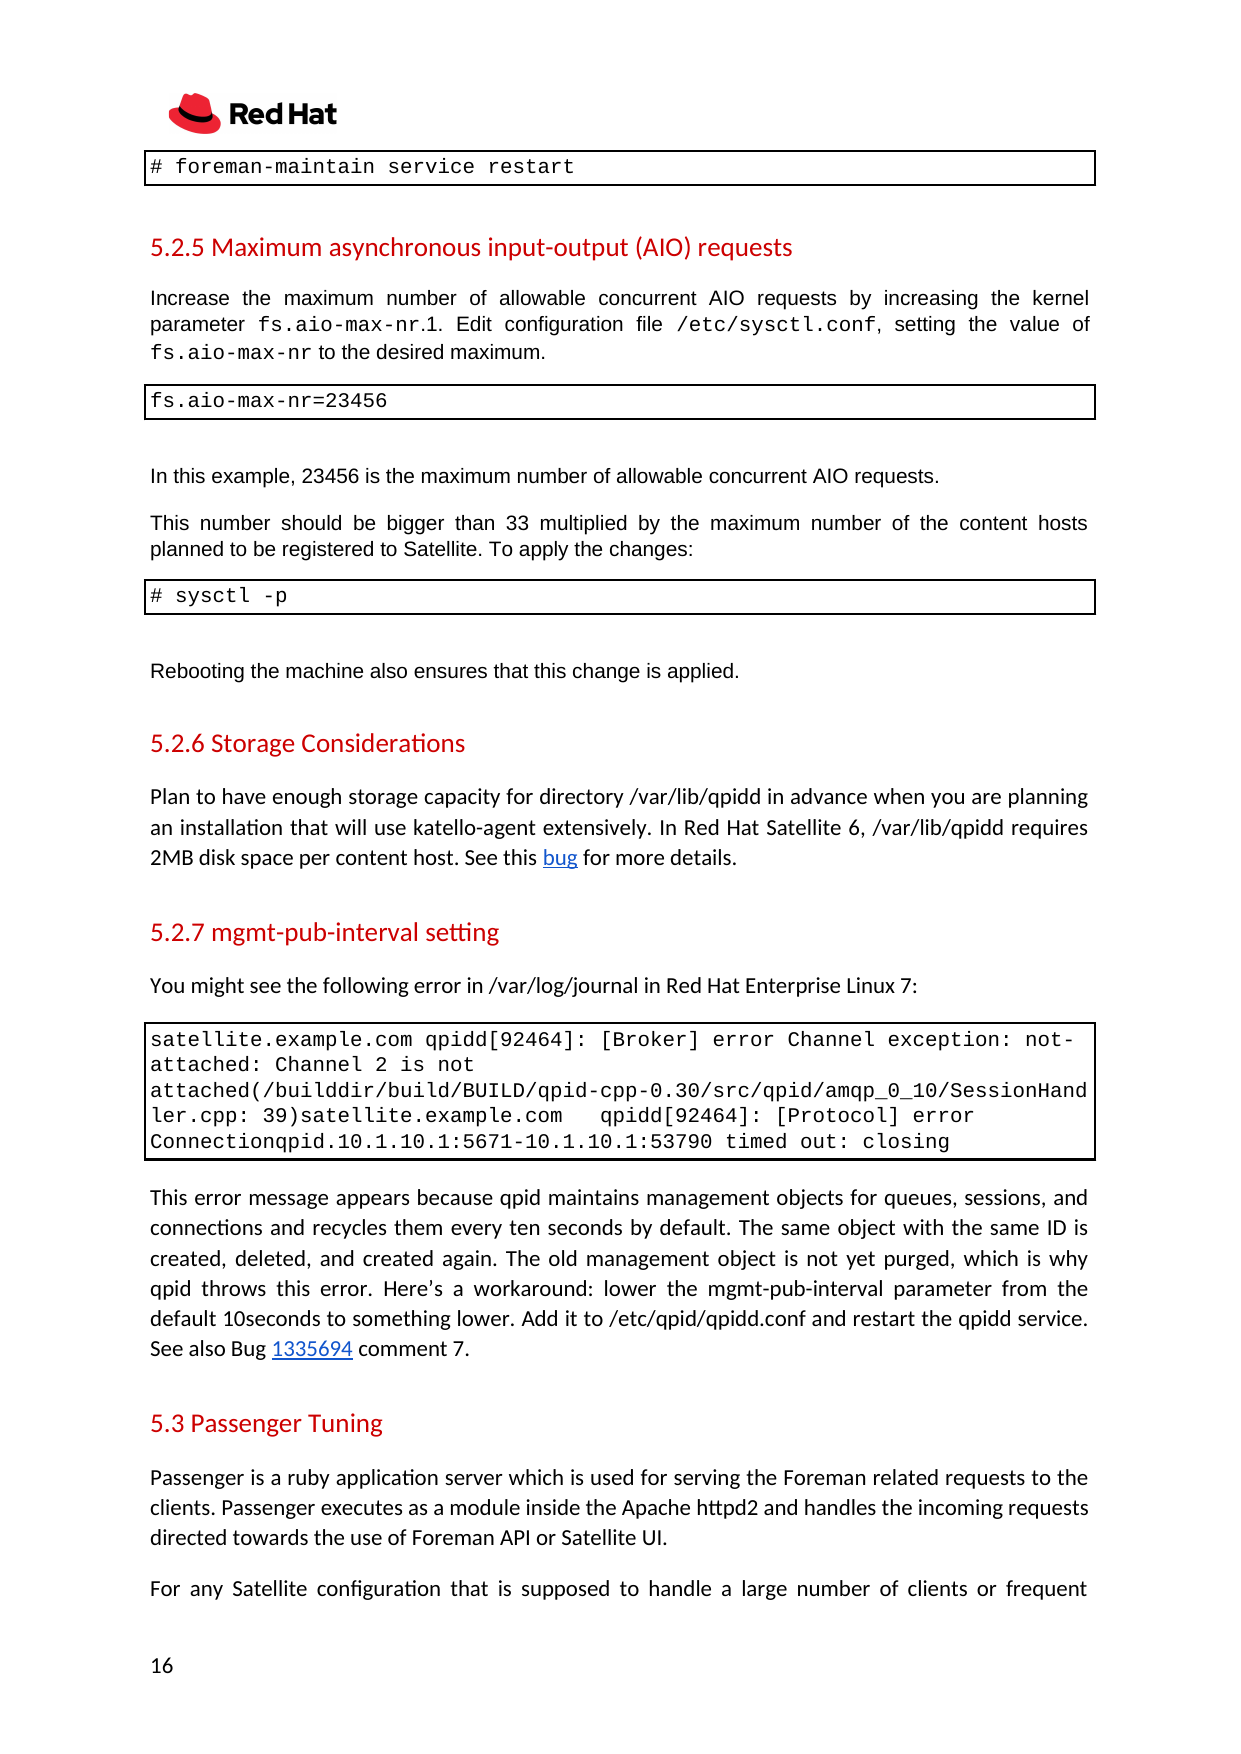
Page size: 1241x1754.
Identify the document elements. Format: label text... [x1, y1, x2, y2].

text You might see the following error in /var/log/journal in Red Hat Enterprise Linux 7: [150, 971, 1090, 999]
text Increase the maximum number of allowable concurrent AIO requests by increasing the kernel parameter fs.aio-max-nr.1. Edit configuration file /etc/sysctl.conf, setting the value of fs.aio-max-nr to the desired maximum. [150, 286, 1090, 366]
text # foreman-maintain service restart [146, 152, 1094, 184]
subtitle 5.2.6 Storage Considerations [150, 726, 1090, 759]
text Plan to have enough storage capacity for directory /var/lib/qpidd in advance when you are planning an installation that will use katello-agent extensively. In Red Hat Satellite 6, /var/lib/qpidd requires 2MB disk space per content host. See this bug for more details. [150, 782, 1090, 871]
subtitle 5.2.7 mgmt-pub-interval setting [150, 915, 1090, 948]
text This error message appears because qpid maintains management objects for queues, sessions, and connections and recycles them every ten seconds by default. The same object with the same ID is created, deleted, and created again. The old management object is not yet purged, which is why qpid throws this error. Here’s a workaround: lower the mgmt-pub-interval parameter from the default 10seconds to something lower. Add it to /etc/qpid/qpidd.conf and restart the qpidd service. See also Bug 1335694 comment 7. [150, 1183, 1090, 1362]
text fs.aio-max-nr=23456 [146, 386, 1094, 418]
picture [168, 93, 337, 134]
text Passenger is a ruby application server which is used for serving the Foreman related requests to the clients. Passenger executes as a module inside the Apache httpd2 and handles the incoming requests directed towards the use of Foreman API or Satellite UI. [150, 1463, 1090, 1551]
subtitle Rebooting the machine also ensures that this change is applied. [150, 658, 1090, 682]
text For any Satellite configuration that is supposed to handle a large number of clients or frequent [150, 1574, 1090, 1602]
text # sysctl -p [146, 581, 1094, 613]
subtitle 5.2.5 Maximum asynchronous input-output (AIO) requests [150, 230, 1090, 263]
subtitle In this example, 23456 is the maximum number of allowable concurrent AIO requests. [150, 464, 1090, 488]
subtitle 5.3 Passenger Tuning [150, 1406, 1090, 1439]
text This number should be bigger than 33 multiplied by the maximum number of the content hosts planned to be registered to Satellite. To apply the changes: [150, 511, 1090, 560]
text satellite.example.com qpidd[92464]: [Broker] error Channel exception: not-attached: Channel 2 is not attached(/builddir/build/BUILD/qpid-cpp-0.30/src/qpid/amqp_0_10/SessionHandler.cpp: 39)satellite.example.com qpidd[92464]: [Protocol] error Connectionqpid.10.1.10.1:5671-10.1.10.1:53790 timed out: closing [146, 1024, 1094, 1158]
